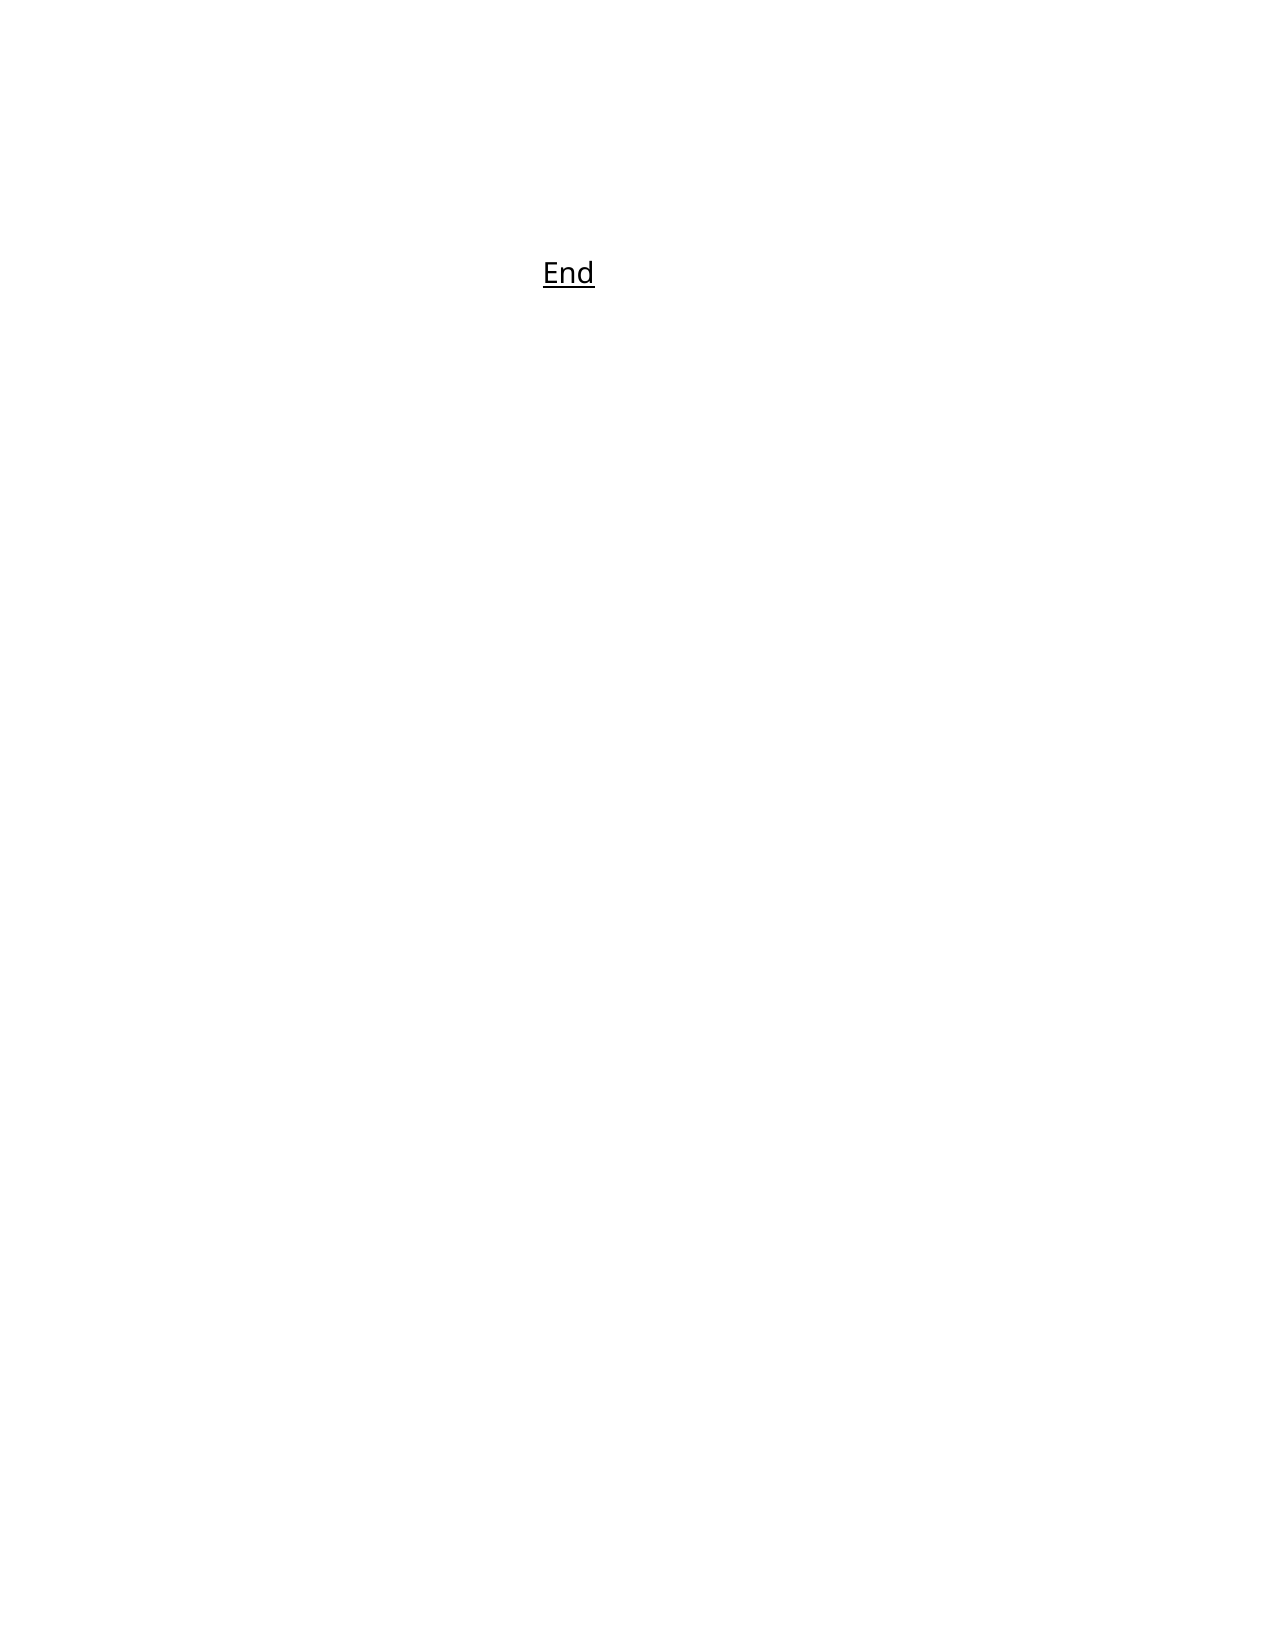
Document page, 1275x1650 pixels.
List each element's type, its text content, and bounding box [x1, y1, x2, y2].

text End [150, 253, 1125, 292]
